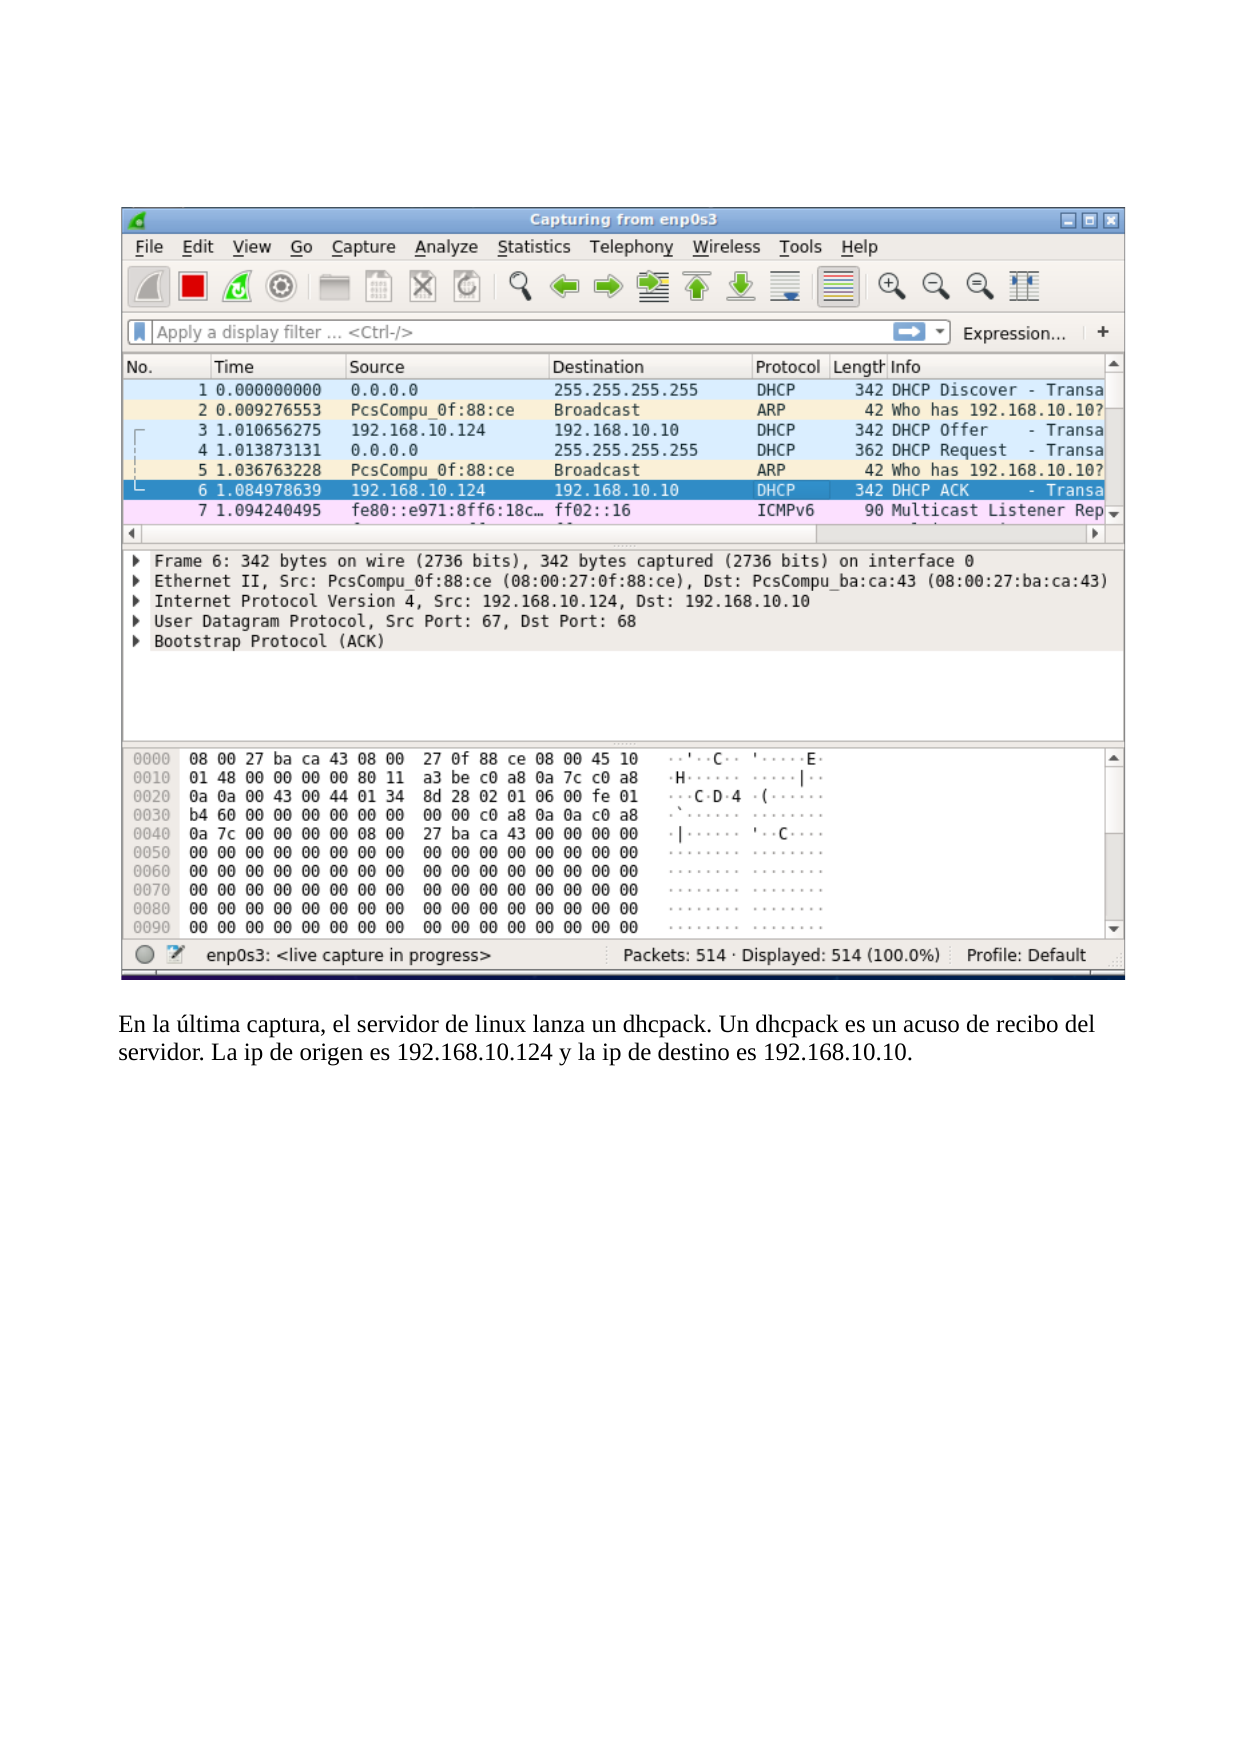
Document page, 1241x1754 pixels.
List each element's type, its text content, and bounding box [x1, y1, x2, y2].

text En la última captura, el servidor de linux lanza un dhcpack. Un dhcpack es un acuso de recibo del servidor. La ip de origen es 192.168.10.124 y la ip de destino es 192.168.10.10. [118, 1009, 1122, 1066]
picture [121, 207, 1126, 980]
